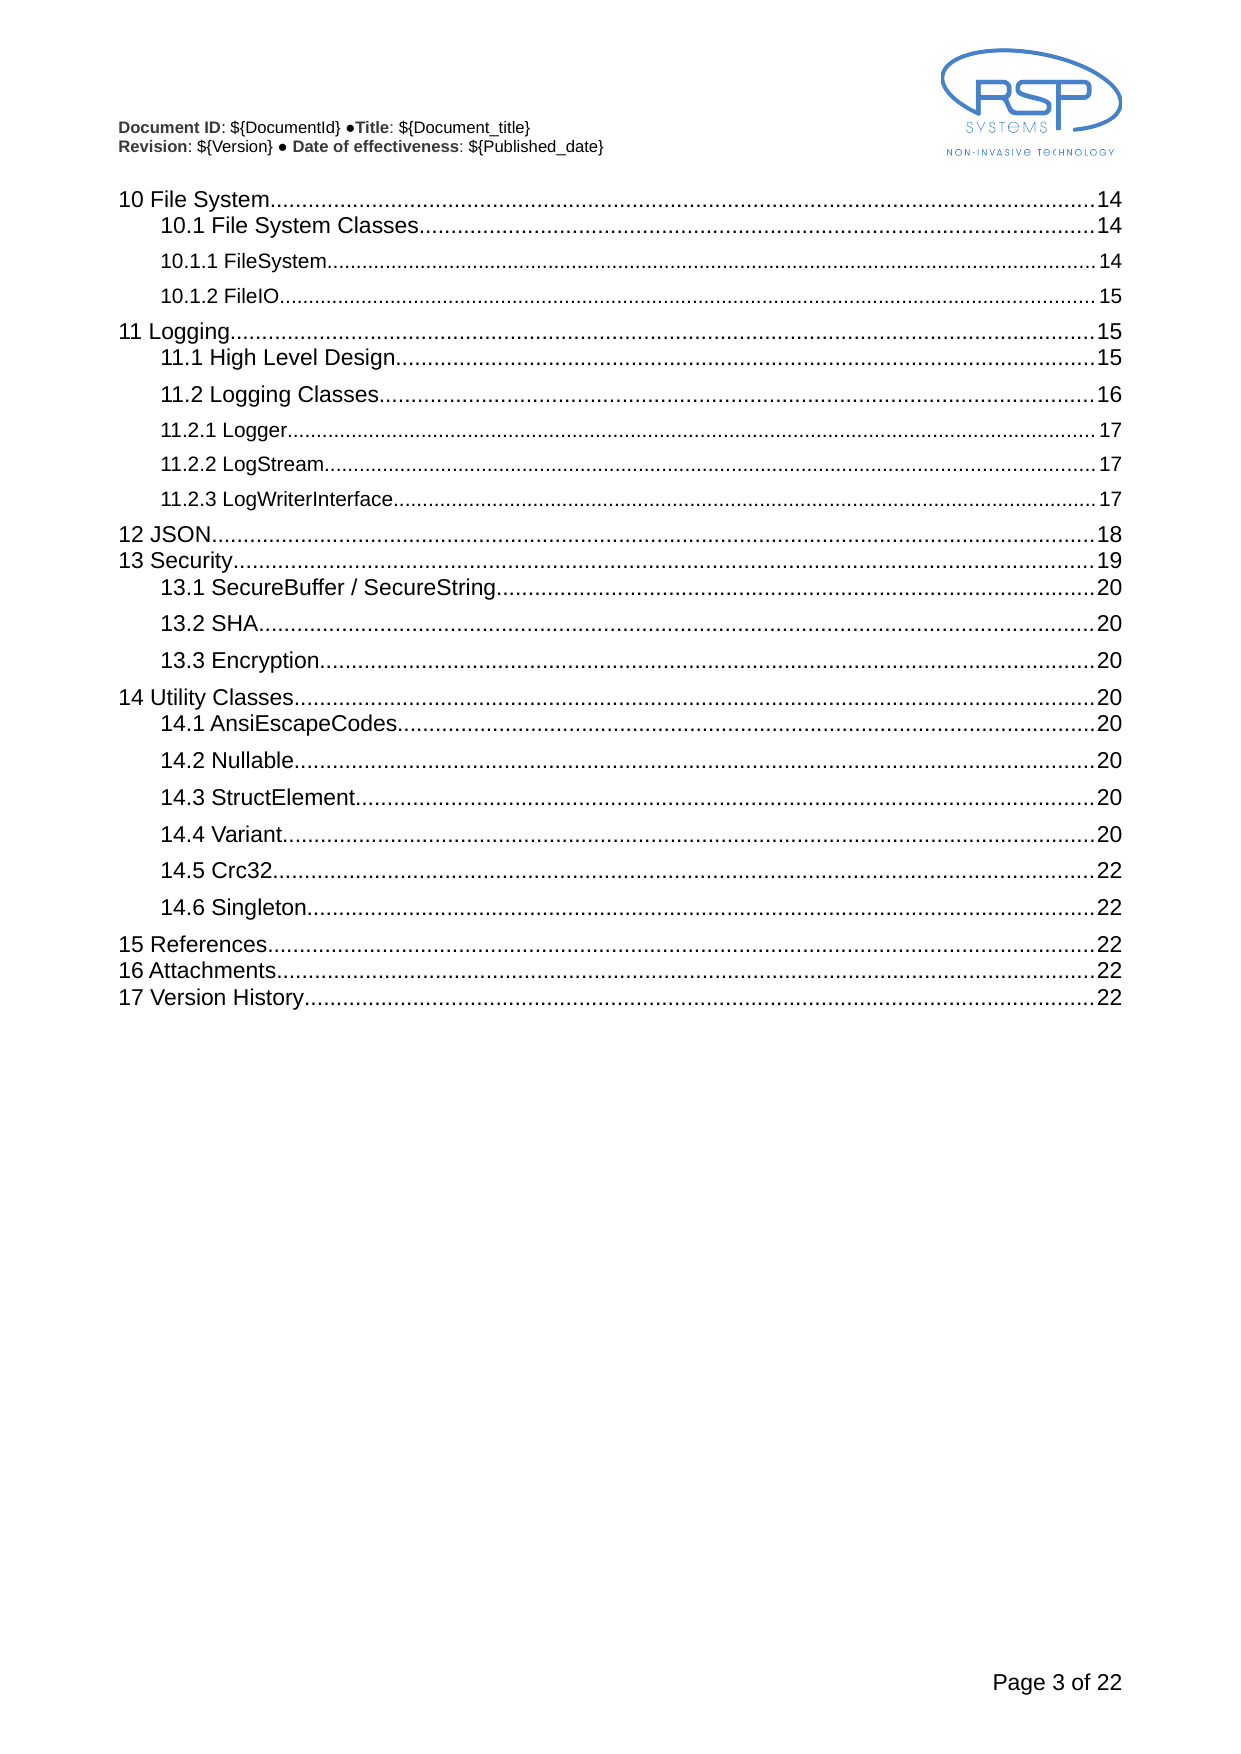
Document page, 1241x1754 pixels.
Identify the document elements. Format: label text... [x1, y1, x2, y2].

text 11.2.3 LogWriterInterface 17 [160, 486, 1122, 510]
text 12 JSON 18 [118, 521, 1122, 547]
text 11.2.2 LogStream 17 [160, 452, 1122, 476]
text 13.2 SHA 20 [160, 610, 1122, 637]
text 10.1 File System Classes 14 [160, 212, 1122, 239]
picture [941, 48, 1123, 156]
text 11.2.1 Logger 17 [160, 418, 1122, 442]
text 13.3 Encryption 20 [160, 647, 1122, 673]
text 11.1 High Level Design 15 [160, 344, 1122, 371]
text 15 References 22 [118, 931, 1122, 957]
text 16 Attachments 22 [118, 957, 1122, 983]
text 14.1 AnsiEscapeCodes 20 [160, 710, 1122, 737]
text 11 Logging 15 [118, 318, 1122, 344]
text 11.2 Logging Classes 16 [160, 381, 1122, 407]
text 14.4 Variant 20 [160, 821, 1122, 847]
text 10 File System 14 [118, 186, 1122, 212]
text 17 Version History 22 [118, 983, 1122, 1010]
text 14.6 Singleton 22 [160, 894, 1122, 920]
text 14.5 Crc32 22 [160, 857, 1122, 884]
text 13 Security 19 [118, 547, 1122, 573]
text 10.1.2 FileIO 15 [160, 283, 1122, 307]
text 14.3 StructElement 20 [160, 784, 1122, 810]
text 13.1 SecureBuffer / SecureString 20 [160, 573, 1122, 600]
text 14.2 Nullable 20 [160, 747, 1122, 773]
text 14 Utility Classes 20 [118, 684, 1122, 710]
text 10.1.1 FileSystem 14 [160, 249, 1122, 273]
